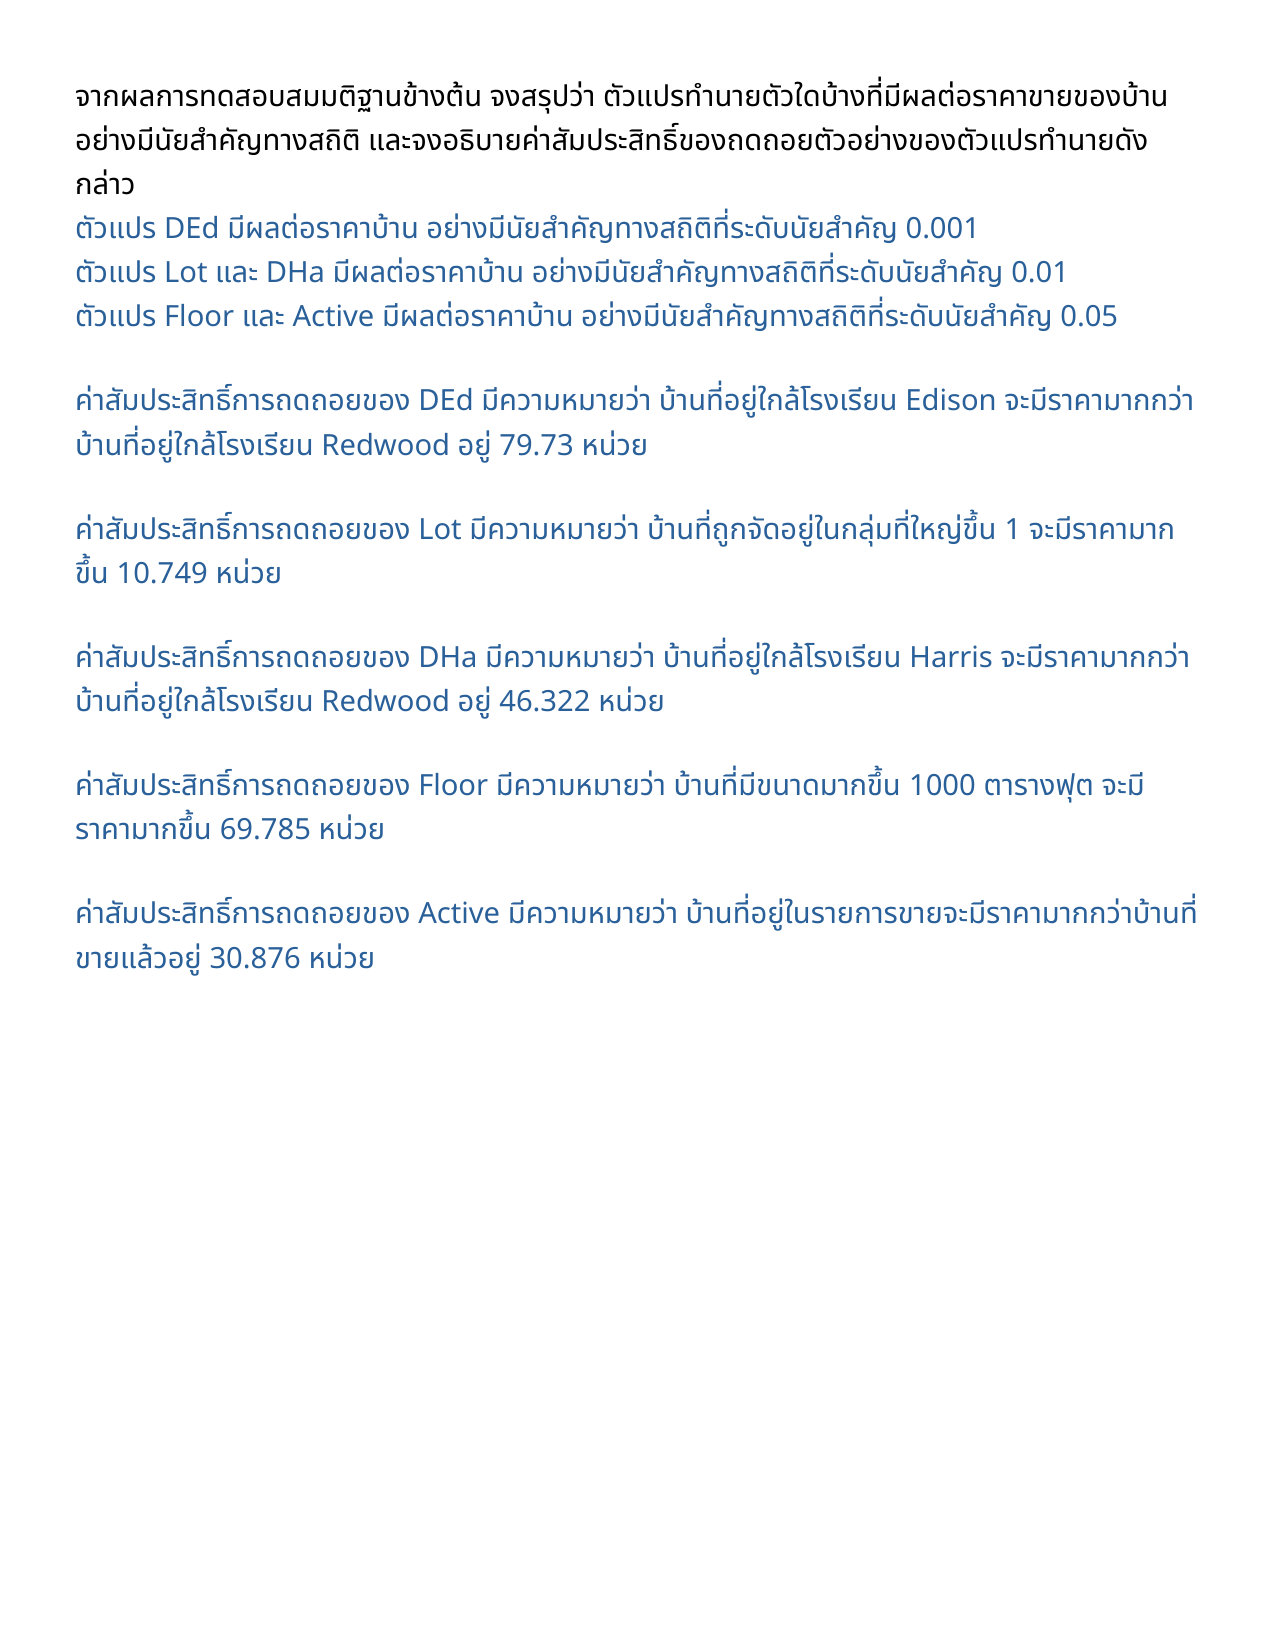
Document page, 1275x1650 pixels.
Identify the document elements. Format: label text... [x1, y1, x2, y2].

list ตัวแปร Floor และ Active มีผลต่อราคาบ้าน อย่างมีนัยสำคัญทางสถิติที่ระดับนัยสำคัญ 0.05 [75, 296, 1200, 340]
list ตัวแปร Lot และ DHa มีผลต่อราคาบ้าน อย่างมีนัยสำคัญทางสถิติที่ระดับนัยสำคัญ 0.01 [75, 251, 1200, 296]
list ค่าสัมประสิทธิ์การถดถอยของ DHa มีความหมายว่า บ้านที่อยู่ใกล้โรงเรียน Harris จะมีราคามากกว่า บ้านที่อยู่ใกล้โรงเรียน Redwood อยู่ 46.322 หน่วย [75, 636, 1200, 725]
list ค่าสัมประสิทธิ์การถดถอยของ Active มีความหมายว่า บ้านที่อยู่ในรายการขายจะมีราคามากกว่าบ้านที่ขายแล้วอยู่ 30.876 หน่วย [75, 893, 1200, 981]
list ค่าสัมประสิทธิ์การถดถอยของ Lot มีความหมายว่า บ้านที่ถูกจัดอยู่ในกลุ่มที่ใหญ่ขึ้น 1 จะมีราคามากขึ้น 10.749 หน่วย [75, 508, 1200, 596]
list ค่าสัมประสิทธิ์การถดถอยของ Floor มีความหมายว่า บ้านที่มีขนาดมากขึ้น 1000 ตารางฟุต จะมีราคามากขึ้น 69.785 หน่วย [75, 764, 1200, 853]
list ค่าสัมประสิทธิ์การถดถอยของ DEd มีความหมายว่า บ้านที่อยู่ใกล้โรงเรียน Edison จะมีราคามากกว่า บ้านที่อยู่ใกล้โรงเรียน Redwood อยู่ 79.73 หน่วย [75, 380, 1200, 468]
list ตัวแปร DEd มีผลต่อราคาบ้าน อย่างมีนัยสำคัญทางสถิติที่ระดับนัยสำคัญ 0.001 [75, 207, 1200, 251]
list จากผลการทดสอบสมมติฐานข้างต้น จงสรุปว่า ตัวแปรทำนายตัวใดบ้างที่มีผลต่อราคาขายของบ้าน อย่างมีนัยสำคัญทางสถิติ และจงอธิบายค่าสัมประสิทธิ์ของถดถอยตัวอย่างของตัวแปรทำนายดังกล่าว [75, 75, 1200, 207]
